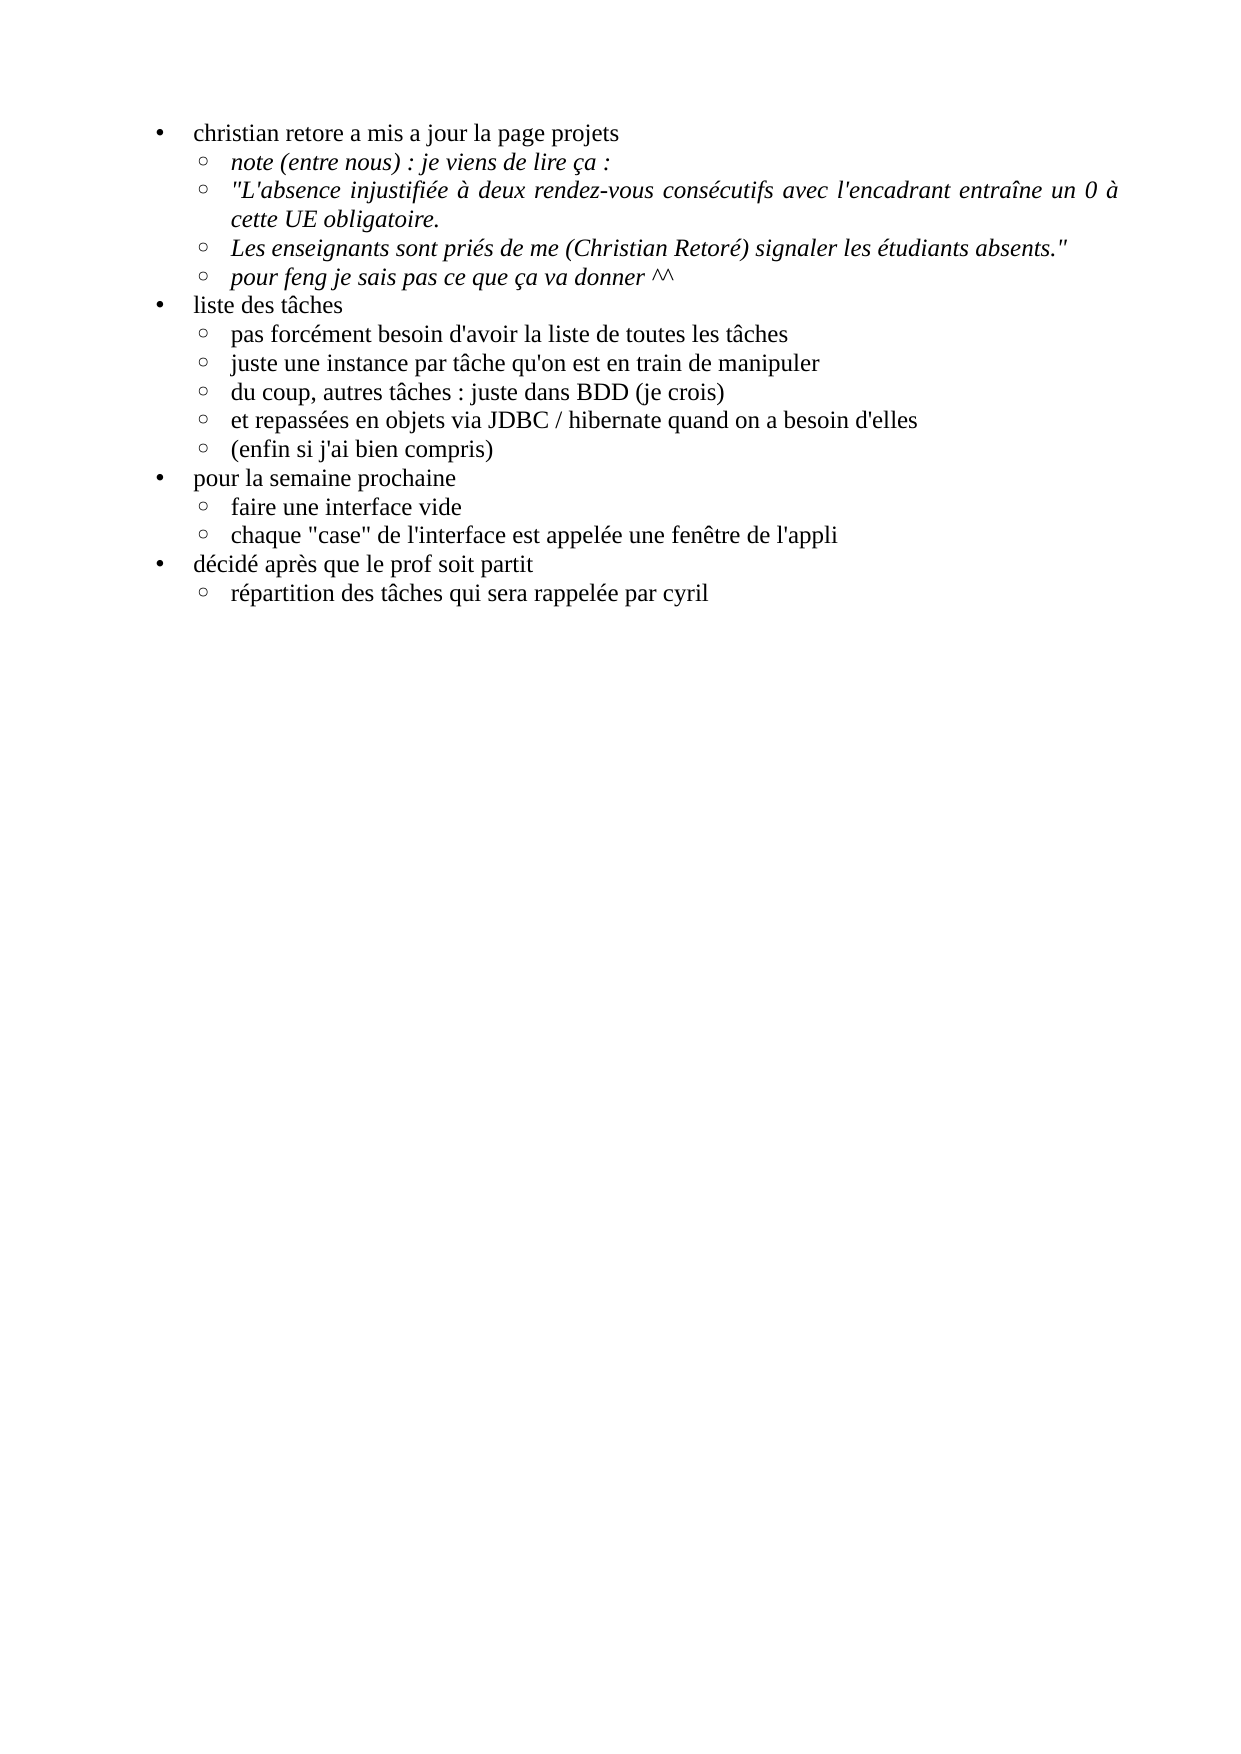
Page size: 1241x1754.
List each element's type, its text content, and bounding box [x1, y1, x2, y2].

list et repassées en objets via JDBC / hibernate quand on a besoin d'elles [193, 406, 1122, 434]
list du coup, autres tâches : juste dans BDD (je crois) [193, 377, 1122, 406]
list (enfin si j'ai bien compris) [193, 434, 1122, 463]
list décidé après que le prof soit partit [156, 549, 1122, 578]
list Les enseignants sont priés de me (Christian Retoré) signaler les étudiants absents." [193, 233, 1122, 262]
list christian retore a mis a jour la page projets [156, 118, 1122, 147]
list pas forcément besoin d'avoir la liste de toutes les tâches [193, 319, 1122, 348]
list liste des tâches [156, 291, 1122, 319]
list note (entre nous) : je viens de lire ça : [193, 147, 1122, 176]
list pour feng je sais pas ce que ça va donner ^^ [193, 262, 1122, 291]
list "L'absence injustifiée à deux rendez-vous consécutifs avec l'encadrant entraîne un 0 à cette UE obligatoire. [193, 176, 1122, 233]
list faire une interface vide [193, 492, 1122, 521]
list pour la semaine prochaine [156, 463, 1122, 492]
list répartition des tâches qui sera rappelée par cyril [193, 578, 1122, 607]
list juste une instance par tâche qu'on est en train de manipuler [193, 348, 1122, 377]
list chaque "case" de l'interface est appelée une fenêtre de l'appli [193, 521, 1122, 549]
